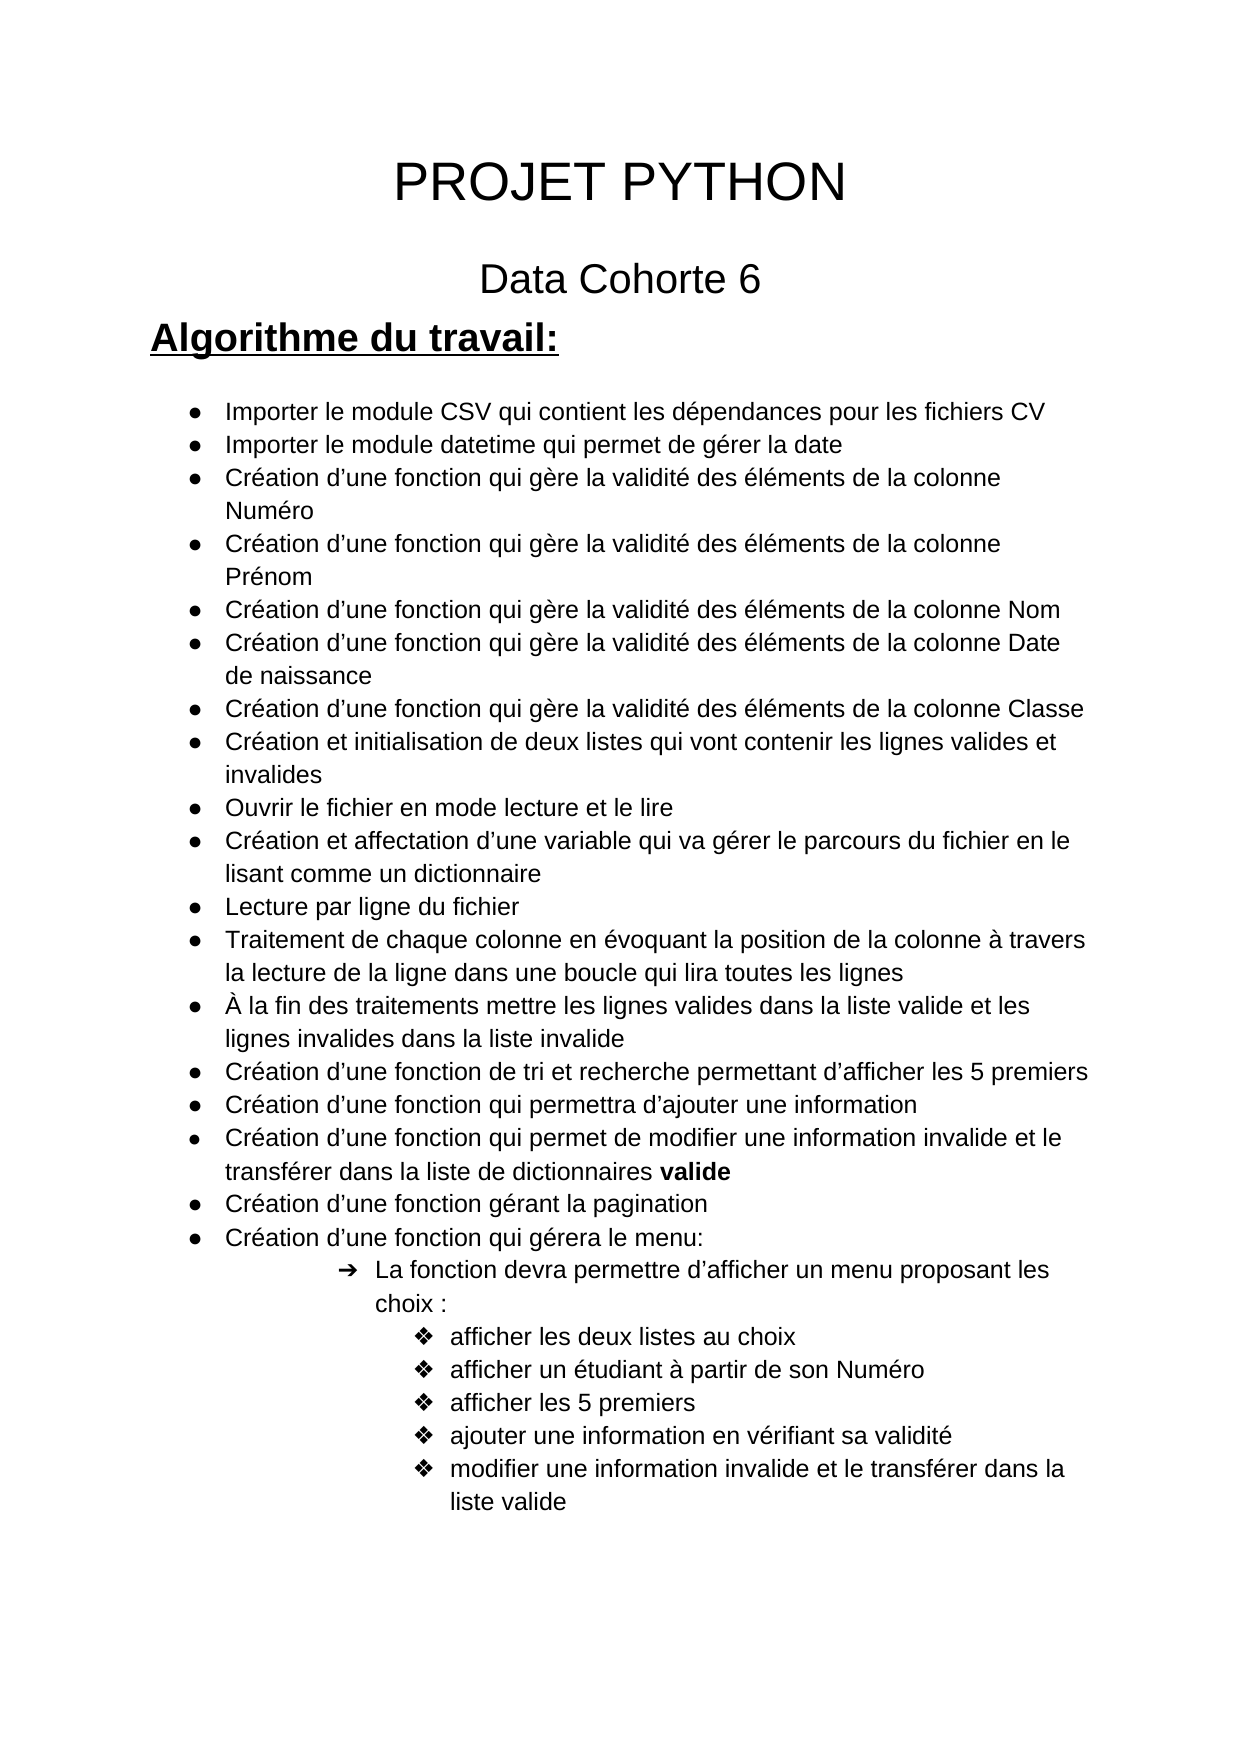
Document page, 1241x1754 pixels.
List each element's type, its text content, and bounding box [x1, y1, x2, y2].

list Importer le module CSV qui contient les dépendances pour les fichiers CV [187, 397, 1090, 426]
list Création d’une fonction de tri et recherche permettant d’afficher les 5 premiers [187, 1057, 1090, 1086]
list modifier une information invalide et le transférer dans la liste valide [412, 1454, 1090, 1515]
list Création d’une fonction gérant la pagination [187, 1189, 1090, 1218]
list afficher les 5 premiers [412, 1388, 1090, 1416]
subtitle Data Cohorte 6 [150, 254, 1090, 302]
title PROJET PYTHON [150, 150, 1090, 212]
list Création d’une fonction qui gère la validité des éléments de la colonne Numéro [187, 463, 1090, 525]
list Lecture par ligne du fichier [187, 892, 1090, 921]
list afficher un étudiant à partir de son Numéro [412, 1354, 1090, 1383]
list Création et affectation d’une variable qui va gérer le parcours du fichier en le lisant comme un dictionnaire [187, 826, 1090, 888]
list À la fin des traitements mettre les lignes valides dans la liste valide et les lignes invalides dans la liste invalide [187, 991, 1090, 1053]
list Création d’une fonction qui permet de modifier une information invalide et le transférer dans la liste de dictionnaires valide [187, 1123, 1090, 1185]
list afficher les deux listes au choix [412, 1322, 1090, 1350]
list ajouter une information en vérifiant sa validité [412, 1421, 1090, 1449]
list La fonction devra permettre d’afficher un menu proposant les choix : [337, 1256, 1090, 1317]
list Création d’une fonction qui gère la validité des éléments de la colonne Date de naissance [187, 628, 1090, 690]
list Création d’une fonction qui gère la validité des éléments de la colonne Classe [187, 694, 1090, 723]
list Importer le module datetime qui permet de gérer la date [187, 430, 1090, 459]
list Création d’une fonction qui gère la validité des éléments de la colonne Nom [187, 595, 1090, 624]
list Création d’une fonction qui permettra d’ajouter une information [187, 1090, 1090, 1119]
text Algorithme du travail: [150, 314, 1090, 360]
list Création et initialisation de deux listes qui vont contenir les lignes valides et invalides [187, 727, 1090, 789]
list Création d’une fonction qui gérera le menu: [187, 1222, 1090, 1251]
list Traitement de chaque colonne en évoquant la position de la colonne à travers la lecture de la ligne dans une boucle qui lira toutes les lignes [187, 925, 1090, 987]
list Création d’une fonction qui gère la validité des éléments de la colonne Prénom [187, 529, 1090, 591]
list Ouvrir le fichier en mode lecture et le lire [187, 793, 1090, 822]
